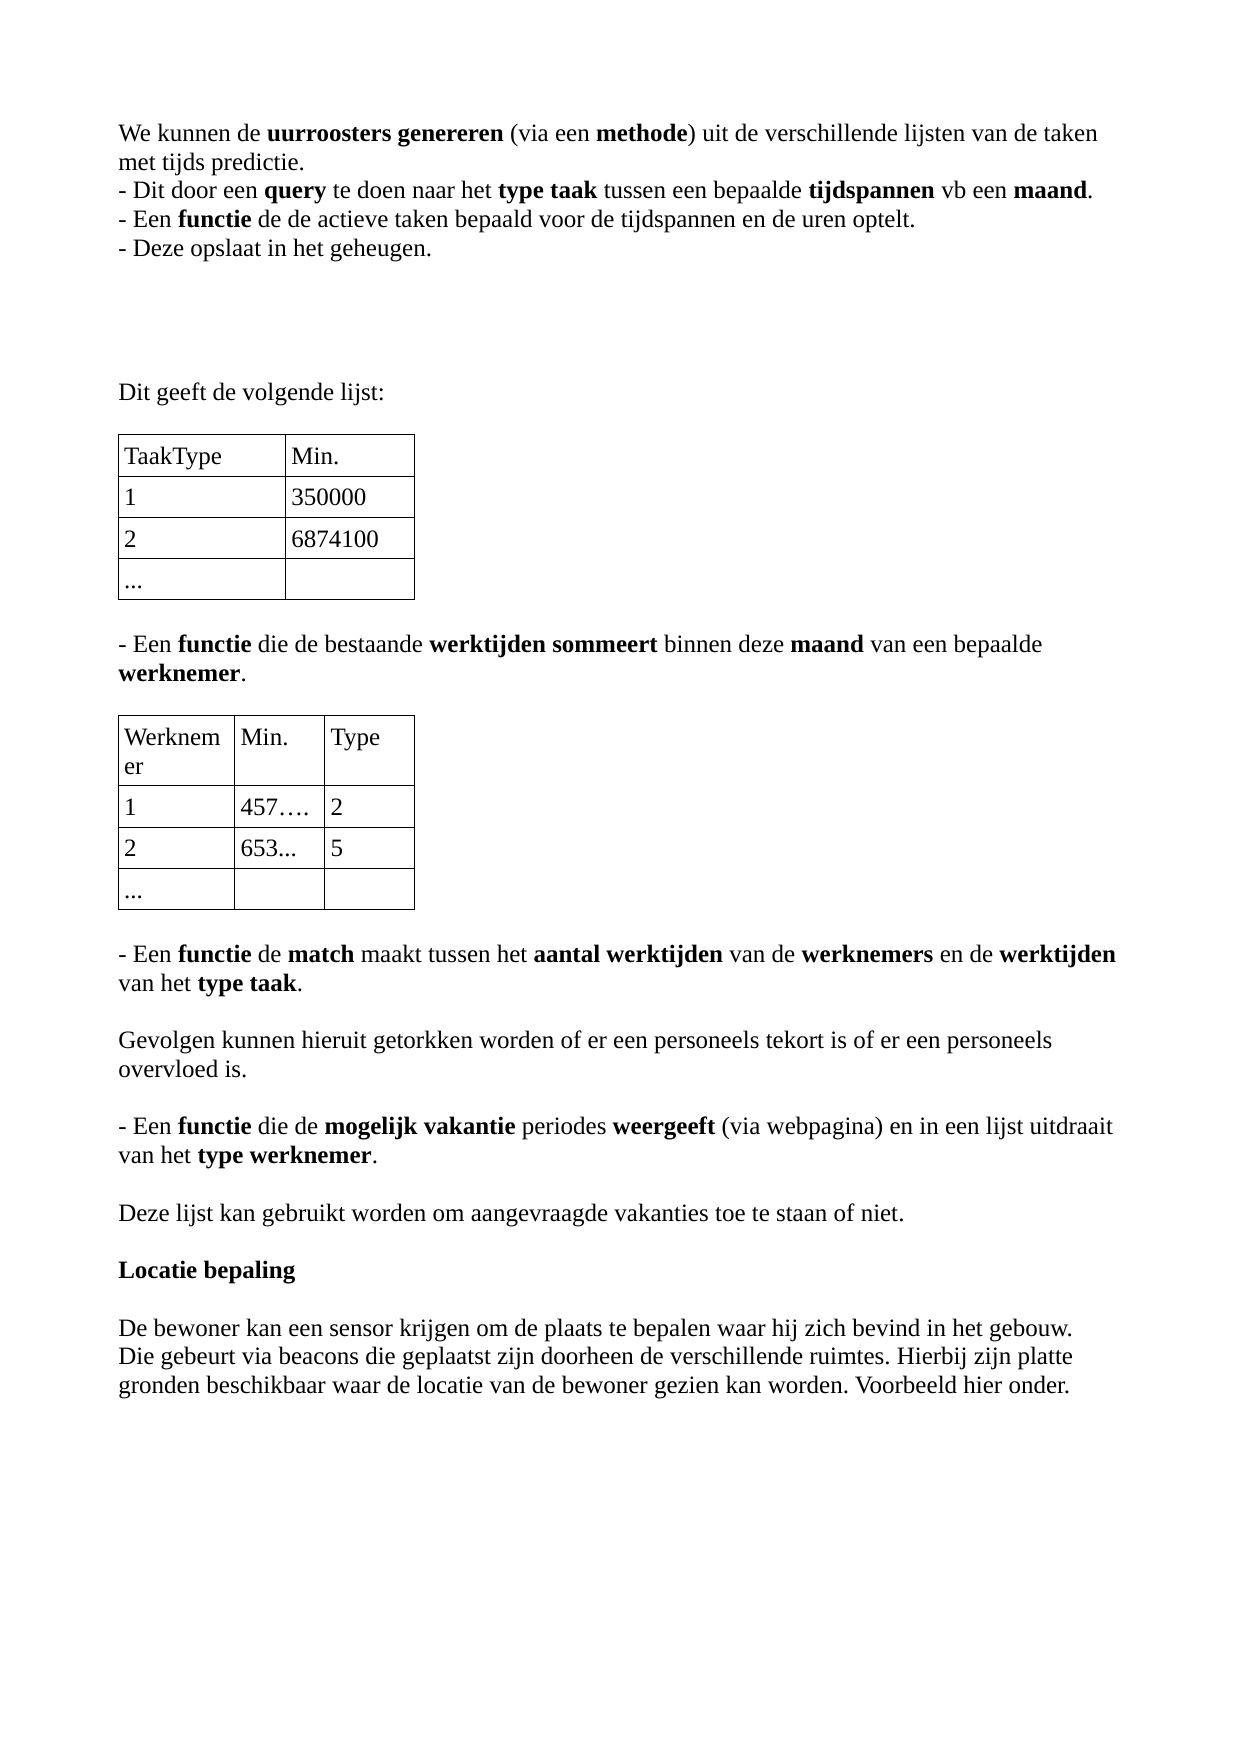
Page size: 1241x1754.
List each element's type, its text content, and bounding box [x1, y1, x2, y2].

table_header TaakType [119, 435, 285, 476]
table_cell 2 [325, 786, 414, 827]
table_cell 2 [119, 828, 234, 868]
table_cell 5 [325, 828, 414, 868]
table_cell 1 [119, 477, 285, 517]
table_cell 2 [119, 518, 285, 558]
table_cell 457…. [235, 786, 324, 827]
text De bewoner kan een sensor krijgen om de plaats te bepalen waar hij zich bevind in het gebouw. [118, 1313, 1122, 1341]
table_header Type [325, 716, 414, 785]
text Dit geeft de volgende lijst: [118, 377, 1122, 406]
table_cell 6874100 [286, 518, 414, 558]
table_cell ... [119, 869, 234, 909]
table_header Min. [286, 435, 414, 476]
text We kunnen de uurroosters genereren (via een methode) uit de verschillende lijsten van de taken met tijds predictie. [118, 118, 1122, 176]
table_cell 1 [119, 786, 234, 827]
table_cell [325, 869, 414, 909]
text - Een functie de de actieve taken bepaald voor de tijdspannen en de uren optelt. [118, 204, 1122, 233]
table_header Min. [235, 716, 324, 785]
text Deze lijst kan gebruikt worden om aangevraagde vakanties toe te staan of niet. [118, 1198, 1122, 1226]
text - Een functie die de bestaande werktijden sommeert binnen deze maand van een bepaalde werknemer. [118, 629, 1122, 687]
table_cell [286, 559, 414, 599]
table_cell [235, 869, 324, 909]
table_cell 350000 [286, 477, 414, 517]
text - Deze opslaat in het geheugen. [118, 233, 1122, 262]
text Gevolgen kunnen hieruit getorkken worden of er een personeels tekort is of er een personeels overvloed is. [118, 1025, 1122, 1083]
text - Een functie die de mogelijk vakantie periodes weergeeft (via webpagina) en in een lijst uitdraait van het type werknemer. [118, 1111, 1122, 1169]
text - Dit door een query te doen naar het type taak tussen een bepaalde tijdspannen vb een maand. [118, 176, 1122, 204]
text Die gebeurt via beacons die geplaatst zijn doorheen de verschillende ruimtes. Hierbij zijn platte gronden beschikbaar waar de locatie van de bewoner gezien kan worden. Voorbeeld hier onder. [118, 1341, 1122, 1399]
text - Een functie de match maakt tussen het aantal werktijden van de werknemers en de werktijden van het type taak. [118, 939, 1122, 996]
table_cell 653... [235, 828, 324, 868]
text Locatie bepaling [118, 1255, 1122, 1284]
table_header Werknemer [119, 716, 234, 785]
table_cell ... [119, 559, 285, 599]
